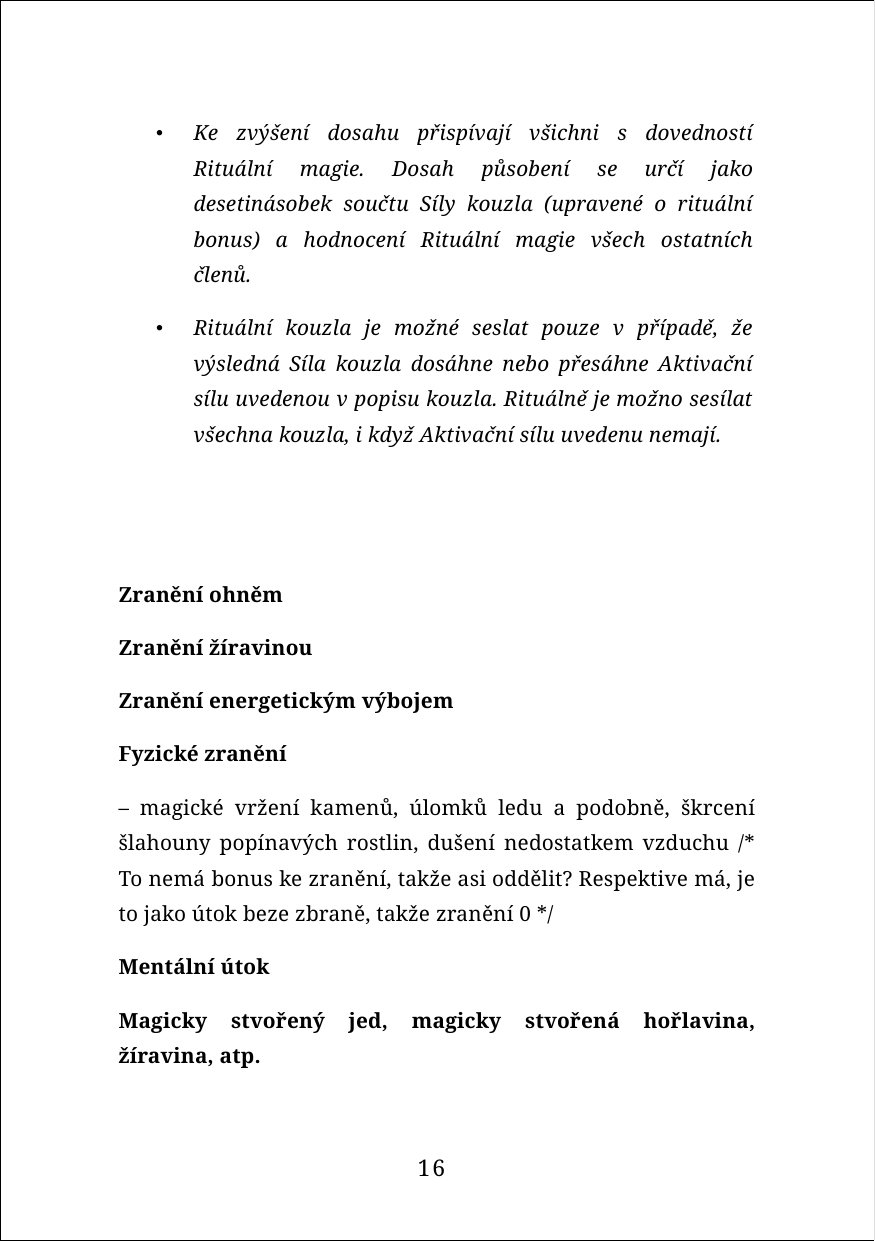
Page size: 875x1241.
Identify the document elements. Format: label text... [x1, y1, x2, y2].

text Zranění ohněm [118, 580, 756, 608]
text Zranění energetickým výbojem [118, 686, 756, 715]
text Magicky stvořený jed, magicky stvořená hořlavina, žíravina, atp. [118, 1006, 756, 1070]
text Fyzické zranění [118, 739, 756, 768]
text – magické vržení kamenů, úlomků ledu a podobně, škrcení šlahouny popínavých rostlin, dušení nedostatkem vzduchu /* To nemá bonus ke zranění, takže asi oddělit? Respektive má, je to jako útok beze zbraně, takže zranění 0 */ [118, 793, 756, 928]
text Zranění žíravinou [118, 633, 756, 661]
text Mentální útok [118, 952, 756, 981]
list Ke zvýšení dosahu přispívají všichni s dovedností Rituální magie. Dosah působení se určí jako desetinásobek součtu Síly kouzla (upravené o rituální bonus) a hodnocení Rituální magie všech ostatních členů. [156, 118, 756, 289]
list Rituální kouzla je možné seslat pouze v případě, že výsledná Síla kouzla dosáhne nebo přesáhne Aktivační sílu uvedenou v popisu kouzla. Rituálně je možno sesílat všechna kouzla, i když Aktivační sílu uvedenu nemají. [156, 313, 756, 448]
